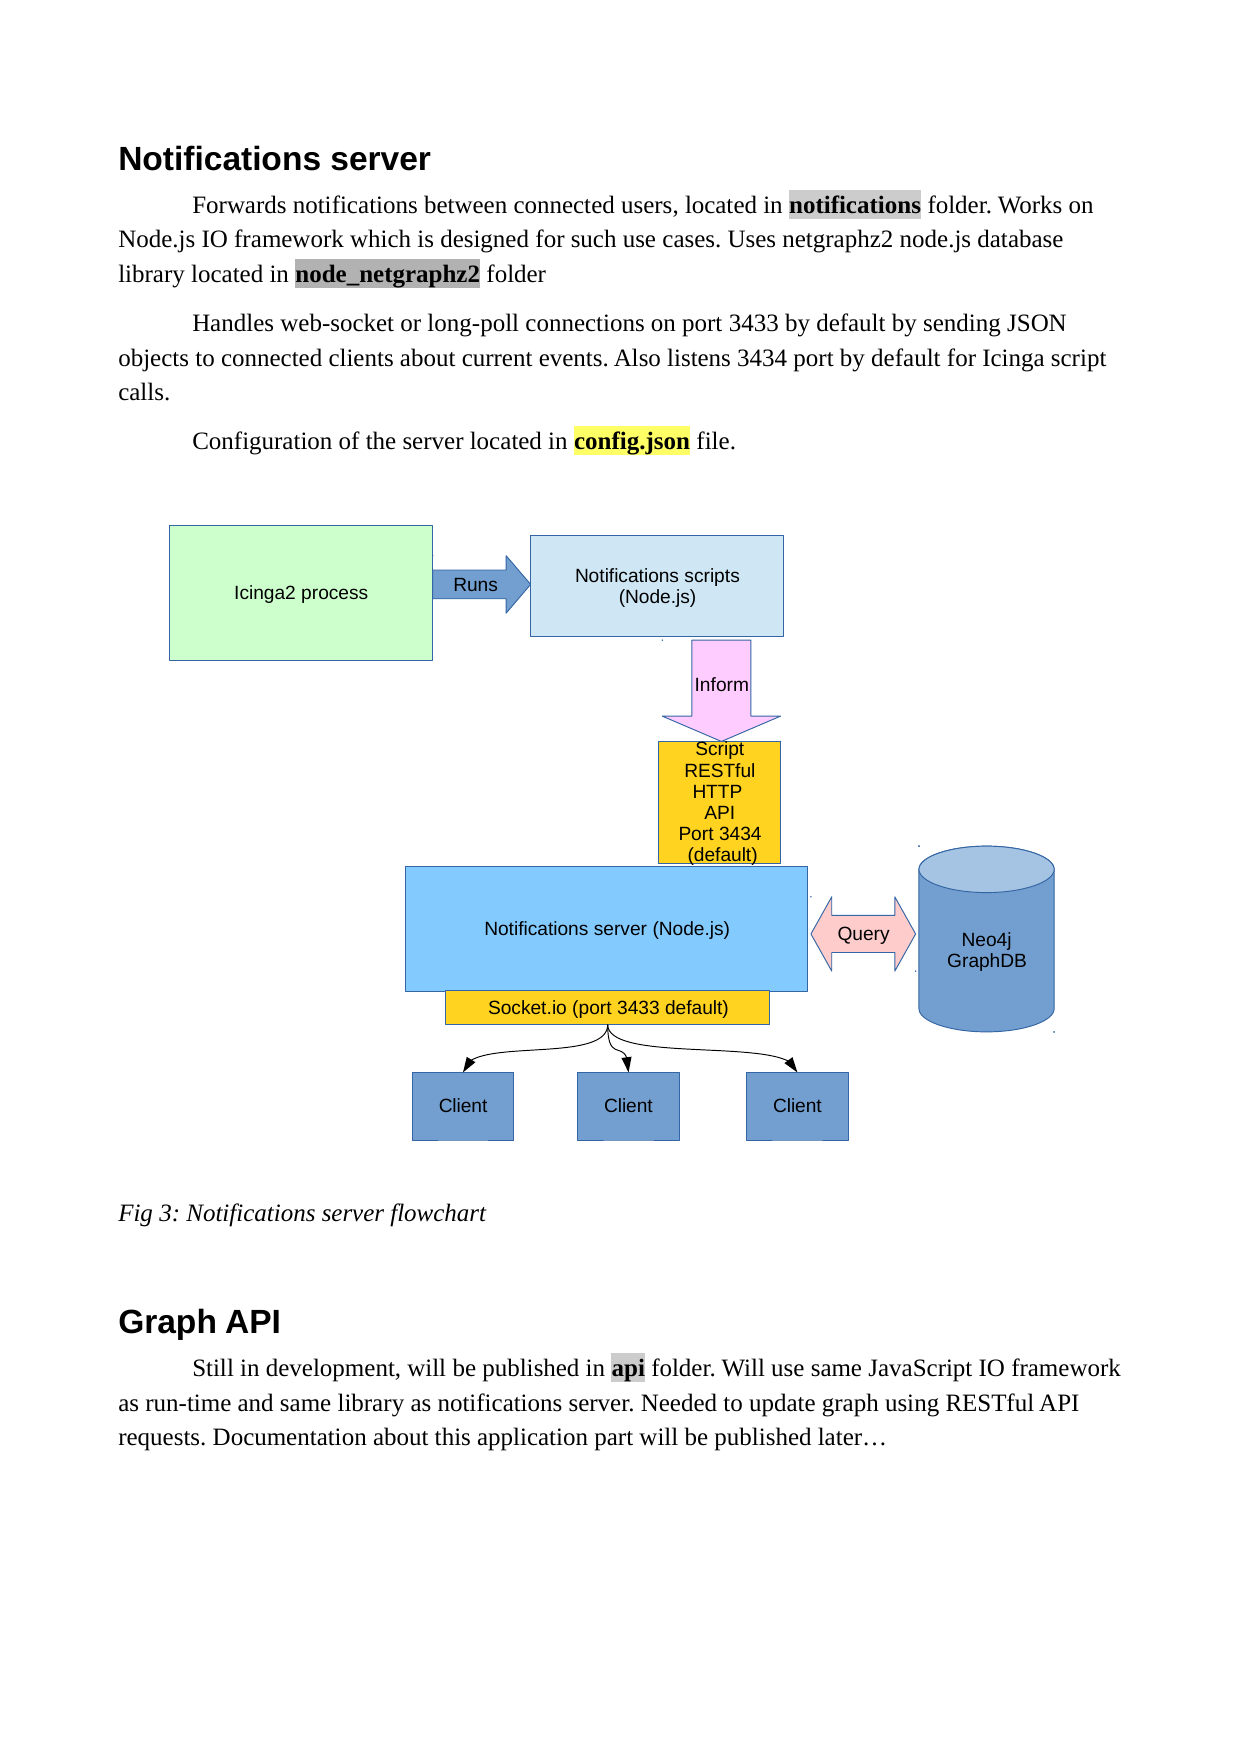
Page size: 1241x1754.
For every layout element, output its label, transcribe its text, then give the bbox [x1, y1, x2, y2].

text Handles web-socket or long-poll connections on port 3433 by default by sending JSON objects to connected clients about current events. Also listens 3434 port by default for Icinga script calls. [118, 308, 1122, 406]
text Configuration of the server located in config.json file. [118, 426, 1122, 455]
text Forwards notifications between connected users, located in notifications folder. Works on Node.js IO framework which is designed for such use cases. Uses netgraphz2 node.js database library located in node_netgraphz2 folder [118, 190, 1122, 288]
subtitle Graph API [118, 1302, 1122, 1341]
text Fig 3: Notifications server flowchart [118, 488, 1122, 1227]
subtitle Notifications server [118, 139, 1122, 178]
text Still in development, will be published in api folder. Will use same JavaScript IO framework as run-time and same library as notifications server. Needed to update graph using RESTful API requests. Documentation about this application part will be published later… [118, 1353, 1122, 1451]
